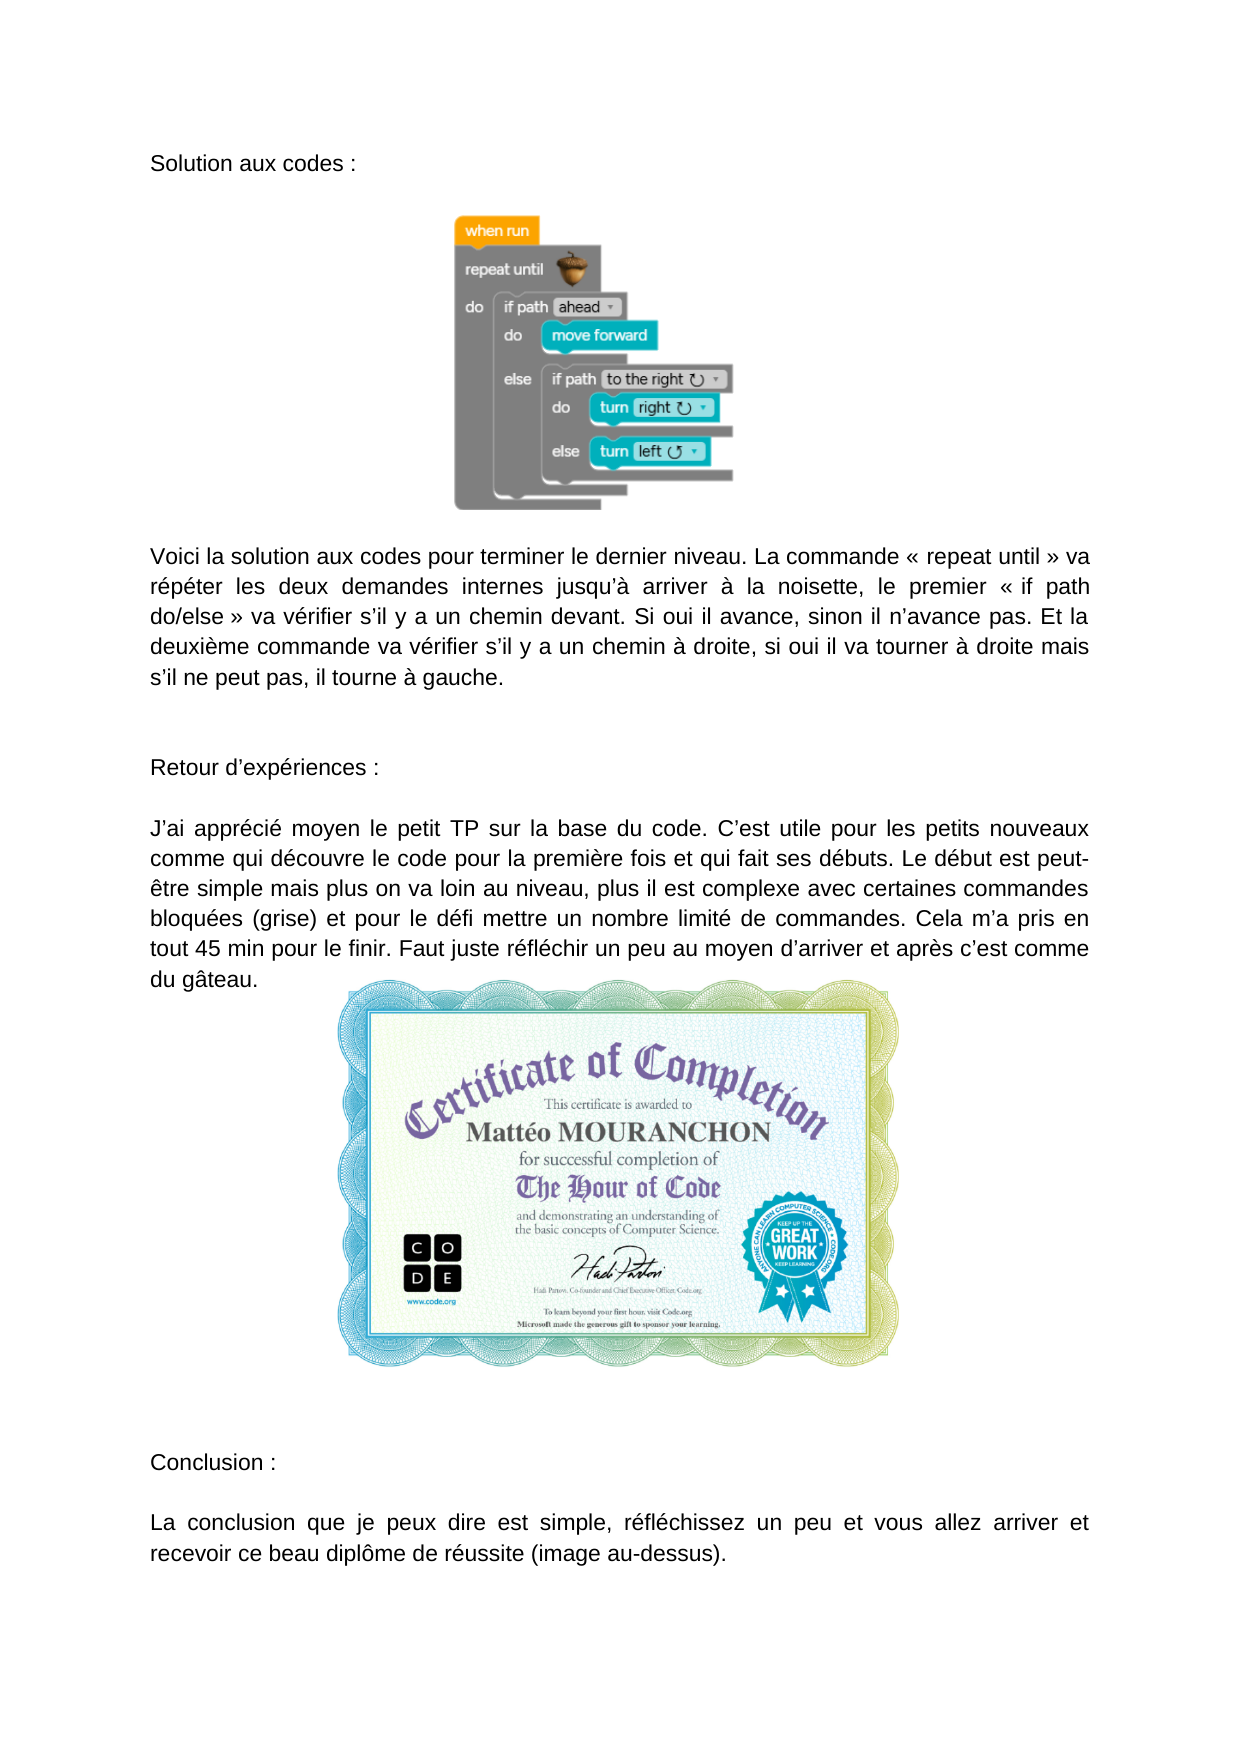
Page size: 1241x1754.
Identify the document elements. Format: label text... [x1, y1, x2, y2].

text Voici la solution aux codes pour terminer le dernier niveau. La commande « repeat until » va répéter les deux demandes internes jusqu’à arriver à la noisette, le premier « if path do/else » va vérifier s’il y a un chemin devant. Si oui il avance, sinon il n’avance pas. Et la deuxième commande va vérifier s’il y a un chemin à droite, si oui il va tourner à droite mais s’il ne peut pas, il tourne à gauche. [150, 543, 1090, 690]
text Conclusion : [150, 1449, 1090, 1475]
text J’ai apprécié moyen le petit TP sur la base du code. C’est utile pour les petits nouveaux comme qui découvre le code pour la première fois et qui fait ses débuts. Le début est peut-être simple mais plus on va loin au niveau, plus il est complexe avec certaines commandes bloquées (grise) et pour le défi mettre un nombre limité de commandes. Cela m’a pris en tout 45 min pour le finir. Faut juste réfléchir un peu au moyen d’arriver et après c’est comme du gâteau. [150, 814, 1090, 992]
text La conclusion que je peux dire est simple, réfléchissez un peu et vous allez arriver et recevoir ce beau diplôme de réussite (image au-dessus). [150, 1509, 1090, 1566]
text Retour d’expériences : [150, 754, 1090, 781]
text Solution aux codes : [150, 150, 1090, 176]
